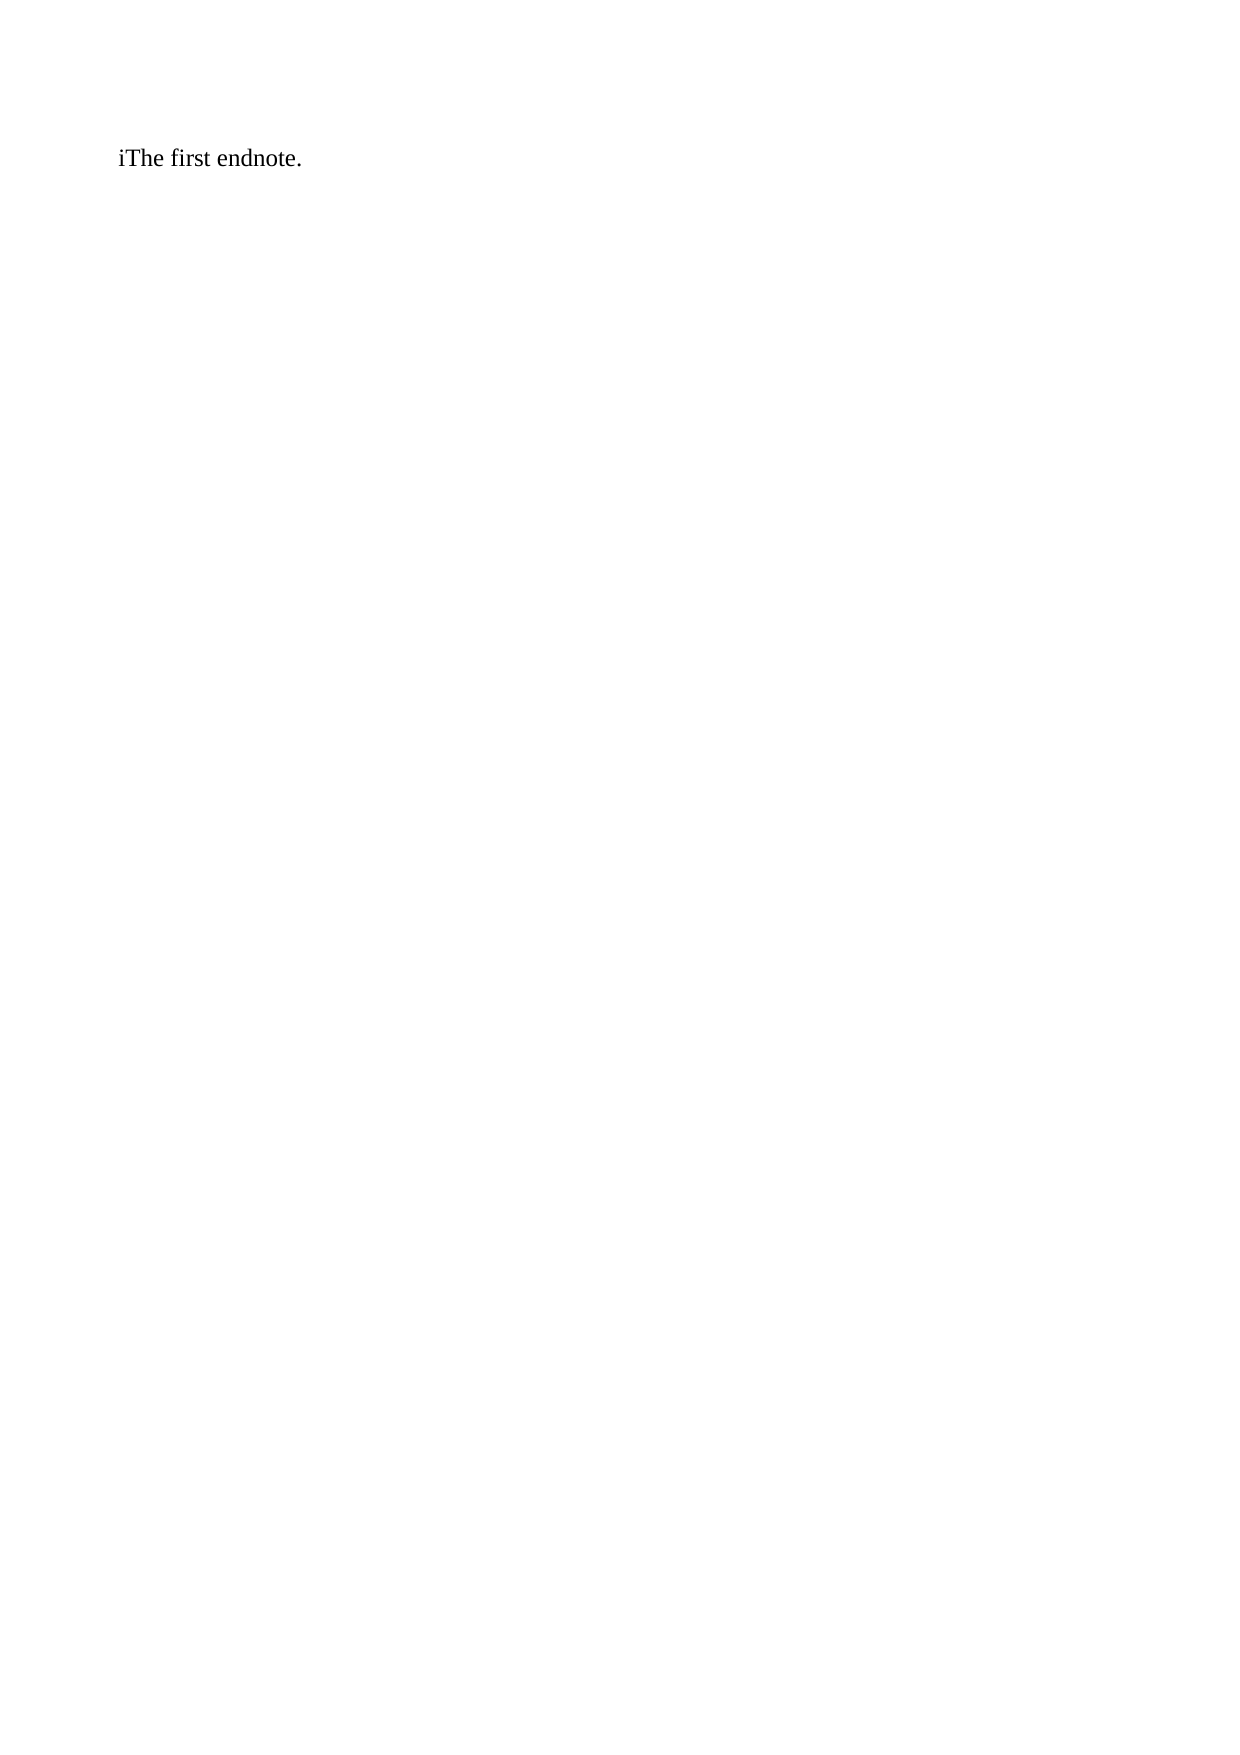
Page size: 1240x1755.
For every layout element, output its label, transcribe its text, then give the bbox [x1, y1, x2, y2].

text The first endnote. [118, 143, 1121, 172]
